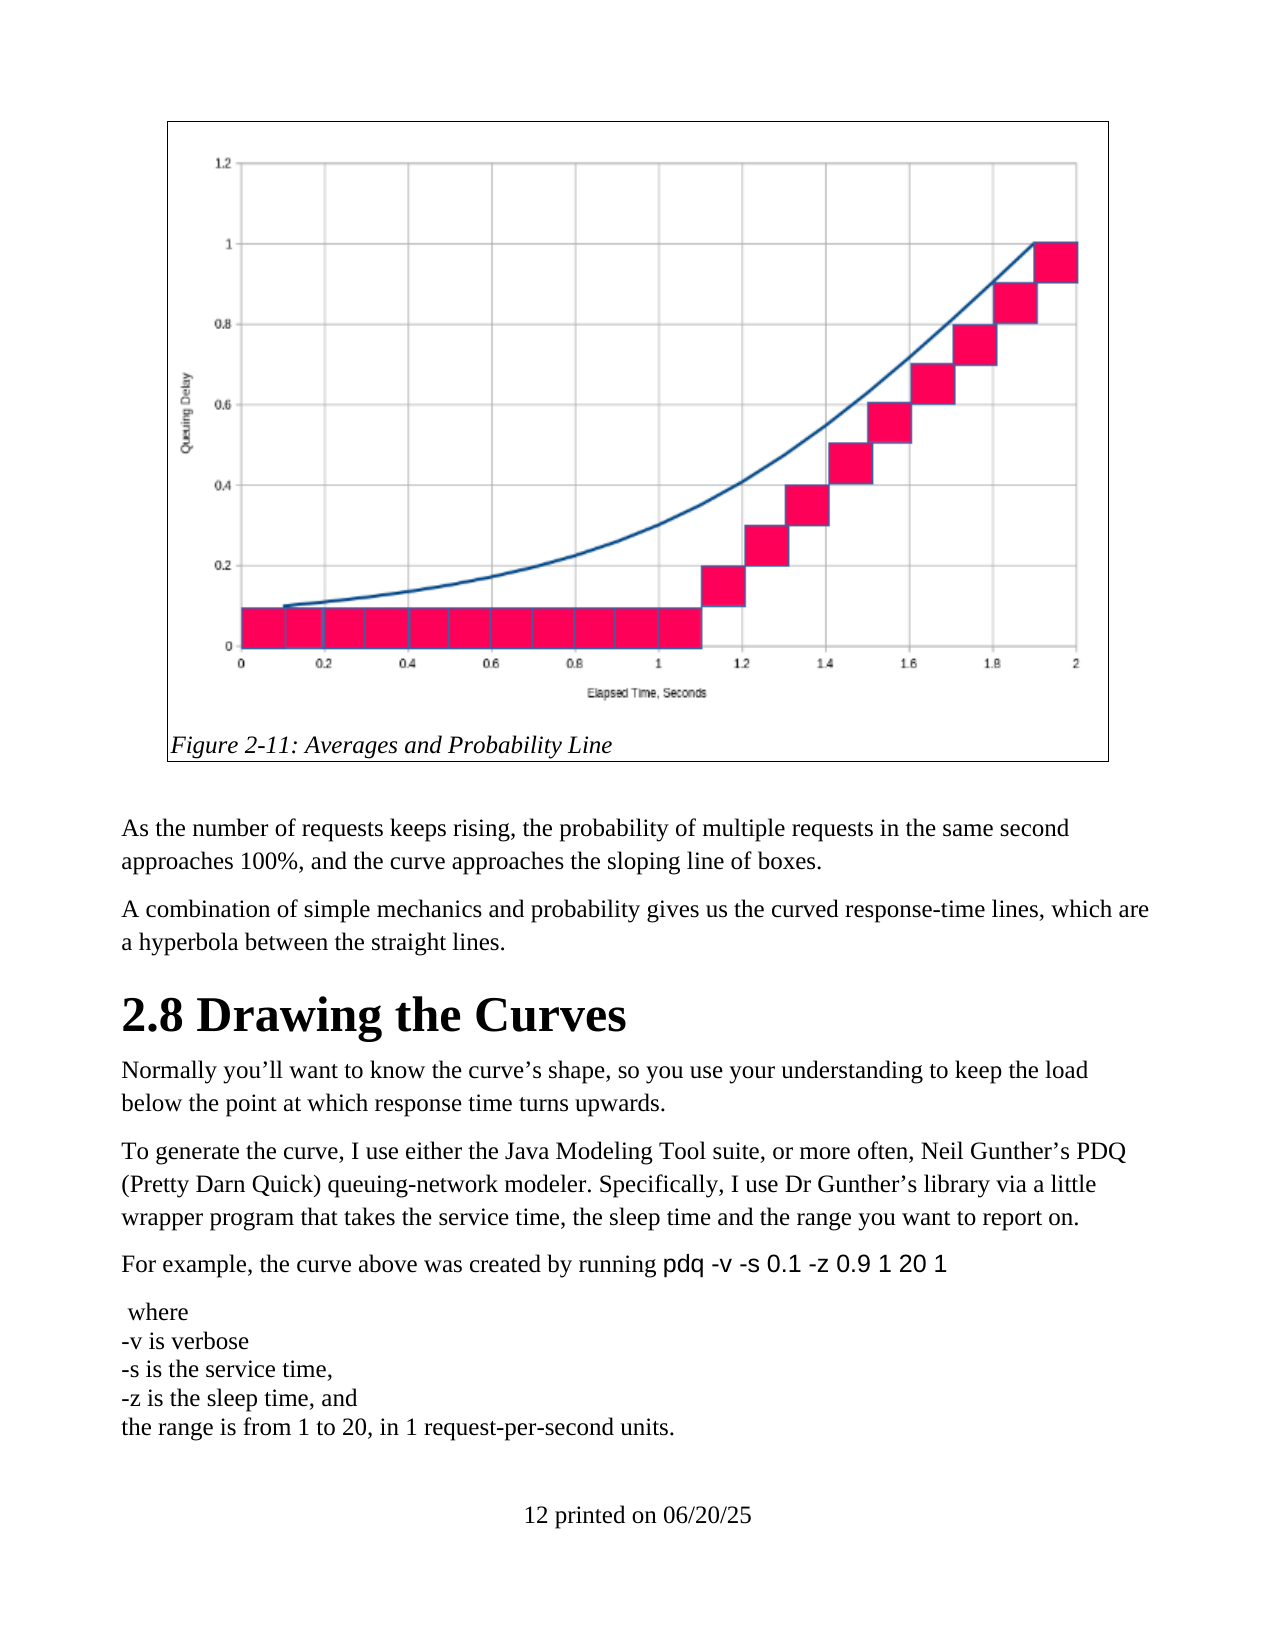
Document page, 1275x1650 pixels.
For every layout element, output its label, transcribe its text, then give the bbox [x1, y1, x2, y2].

text A combination of simple mechanics and probability gives us the curved response-time lines, which are a hyperbola between the straight lines. [121, 894, 1154, 956]
text To generate the curve, I use either the Java Modeling Tool suite, or more often, Neil Gunther’s PDQ (Pretty Darn Quick) queuing-network modeler. Specifically, I use Dr Gunther’s library via a little wrapper program that takes the service time, the sleep time and the range you want to report on. [121, 1136, 1154, 1231]
text -s is the service time, [121, 1354, 1154, 1383]
subtitle 2.8 Drawing the Curves [121, 985, 1154, 1043]
text As the number of requests keeps rising, the probability of multiple requests in the same second approaches 100%, and the curve approaches the sloping line of boxes. [121, 813, 1154, 875]
text Figure 2-11: Averages and Probability Line [170, 718, 1105, 758]
text the range is from 1 to 20, in 1 request-per-second units. [121, 1412, 1154, 1441]
text -z is the sleep time, and [121, 1383, 1154, 1412]
text -v is verbose [121, 1326, 1154, 1354]
text For example, the curve above was created by running pdq -v -s 0.1 -z 0.9 1 20 1 [121, 1249, 1154, 1278]
text where [121, 1297, 1154, 1326]
text Normally you’ll want to know the curve’s shape, so you use your understanding to keep the load below the point at which response time turns upwards. [121, 1055, 1154, 1117]
picture [170, 136, 1105, 718]
